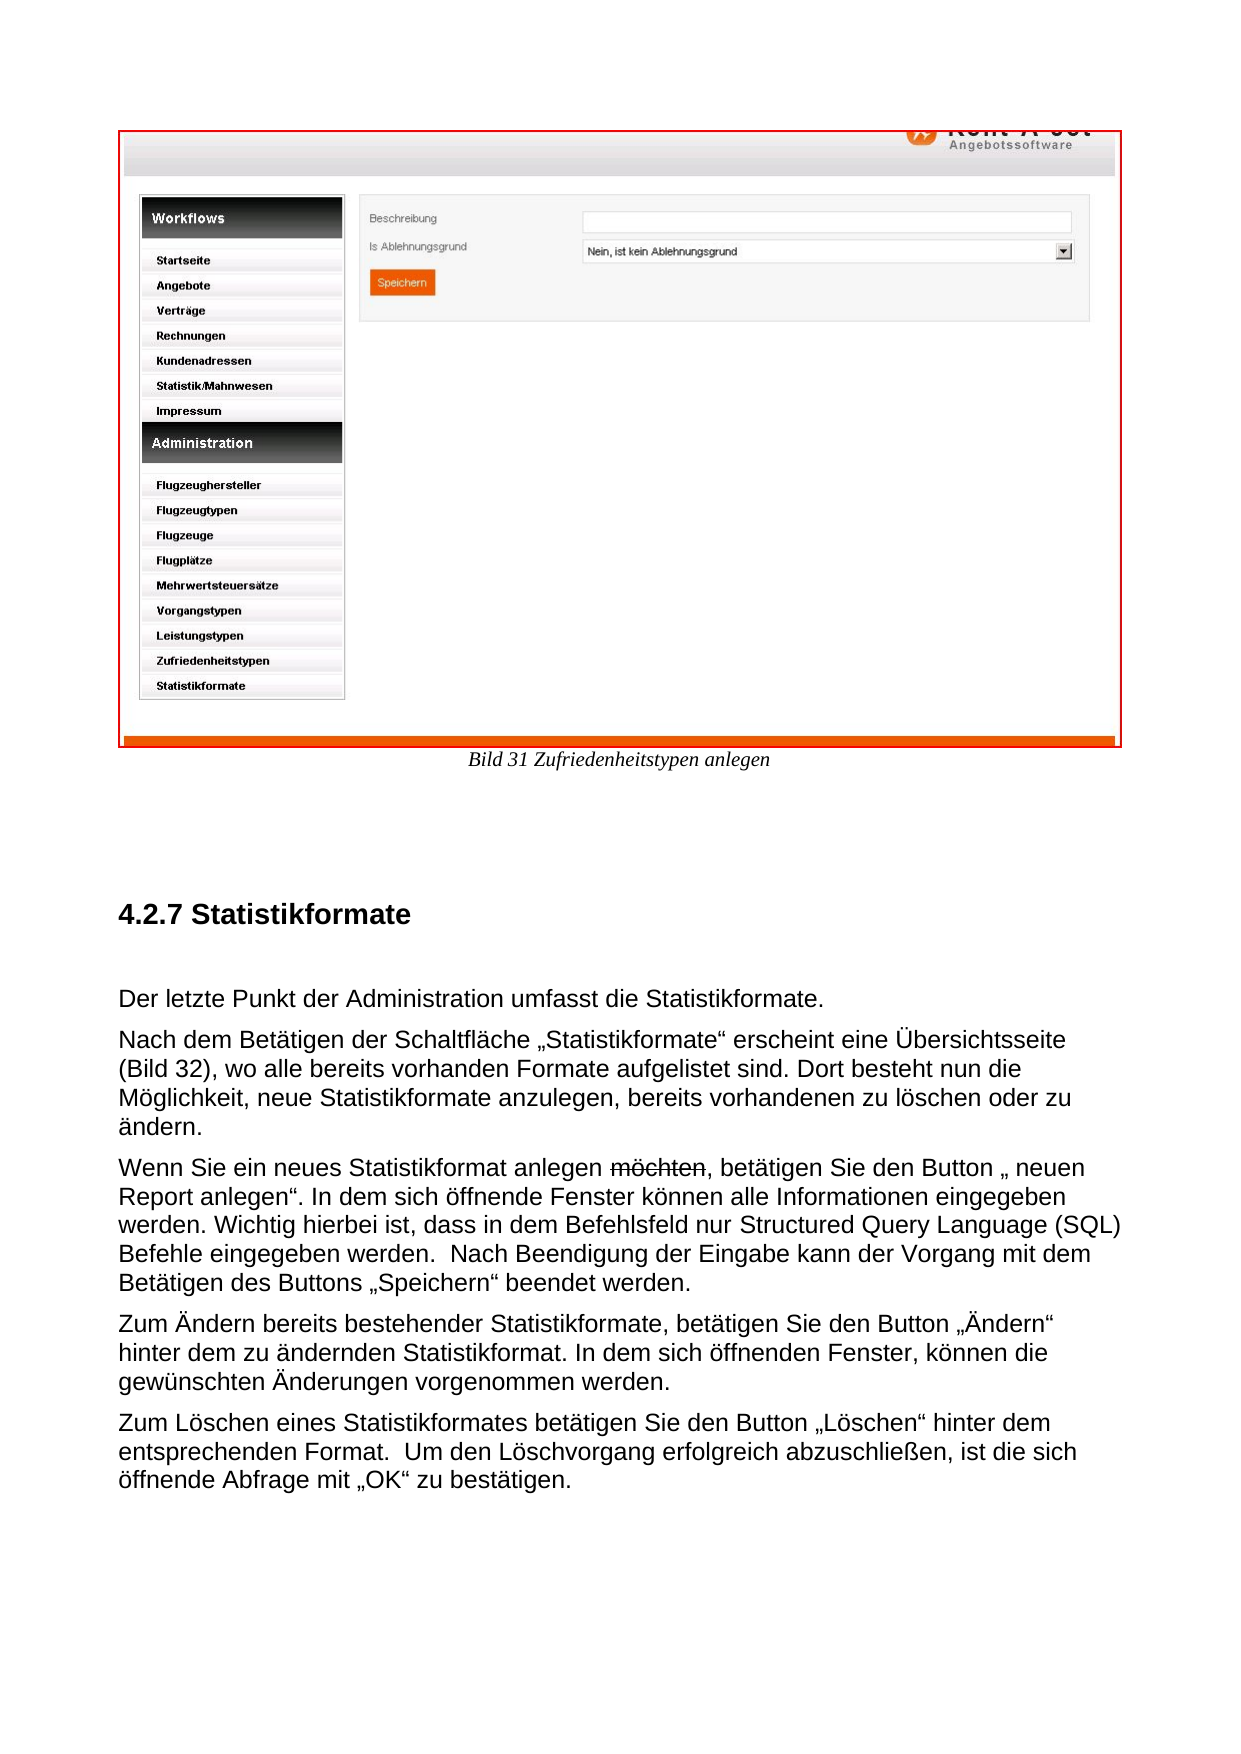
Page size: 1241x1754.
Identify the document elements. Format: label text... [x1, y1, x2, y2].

text Wenn Sie ein neues Statistikformat anlegen möchten, betätigen Sie den Button „ neuen Report anlegen“. In dem sich öffnende Fenster können alle Informationen eingegeben werden. Wichtig hierbei ist, dass in dem Befehlsfeld nur Structured Query Language (SQL) Befehle eingegeben werden. Nach Beendigung der Eingabe kann der Vorgang mit dem Betätigen des Buttons „Speichern“ beendet werden. [118, 1153, 1122, 1297]
picture [118, 130, 1122, 748]
text Nach dem Betätigen der Schaltfläche „Statistikformate“ erscheint eine Übersichtsseite (Bild 32), wo alle bereits vorhanden Formate aufgelistet sind. Dort besteht nun die Möglichkeit, neue Statistikformate anzulegen, bereits vorhandenen zu löschen oder zu ändern. [118, 1025, 1122, 1140]
text Zum Ändern bereits bestehender Statistikformate, betätigen Sie den Button „Ändern“ hinter dem zu ändernden Statistikformat. In dem sich öffnenden Fenster, können die gewünschten Änderungen vorgenommen werden. [118, 1309, 1122, 1395]
subtitle 4.2.7 Statistikformate [118, 897, 1122, 930]
text Der letzte Punkt der Administration umfasst die Statistikformate. [118, 984, 1122, 1013]
text Bild 31 Zufriedenheitstypen anlegen [118, 748, 1122, 771]
text Zum Löschen eines Statistikformates betätigen Sie den Button „Löschen“ hinter dem entsprechenden Format. Um den Löschvorgang erfolgreich abzuschließen, ist die sich öffnende Abfrage mit „OK“ zu bestätigen. [118, 1408, 1122, 1494]
